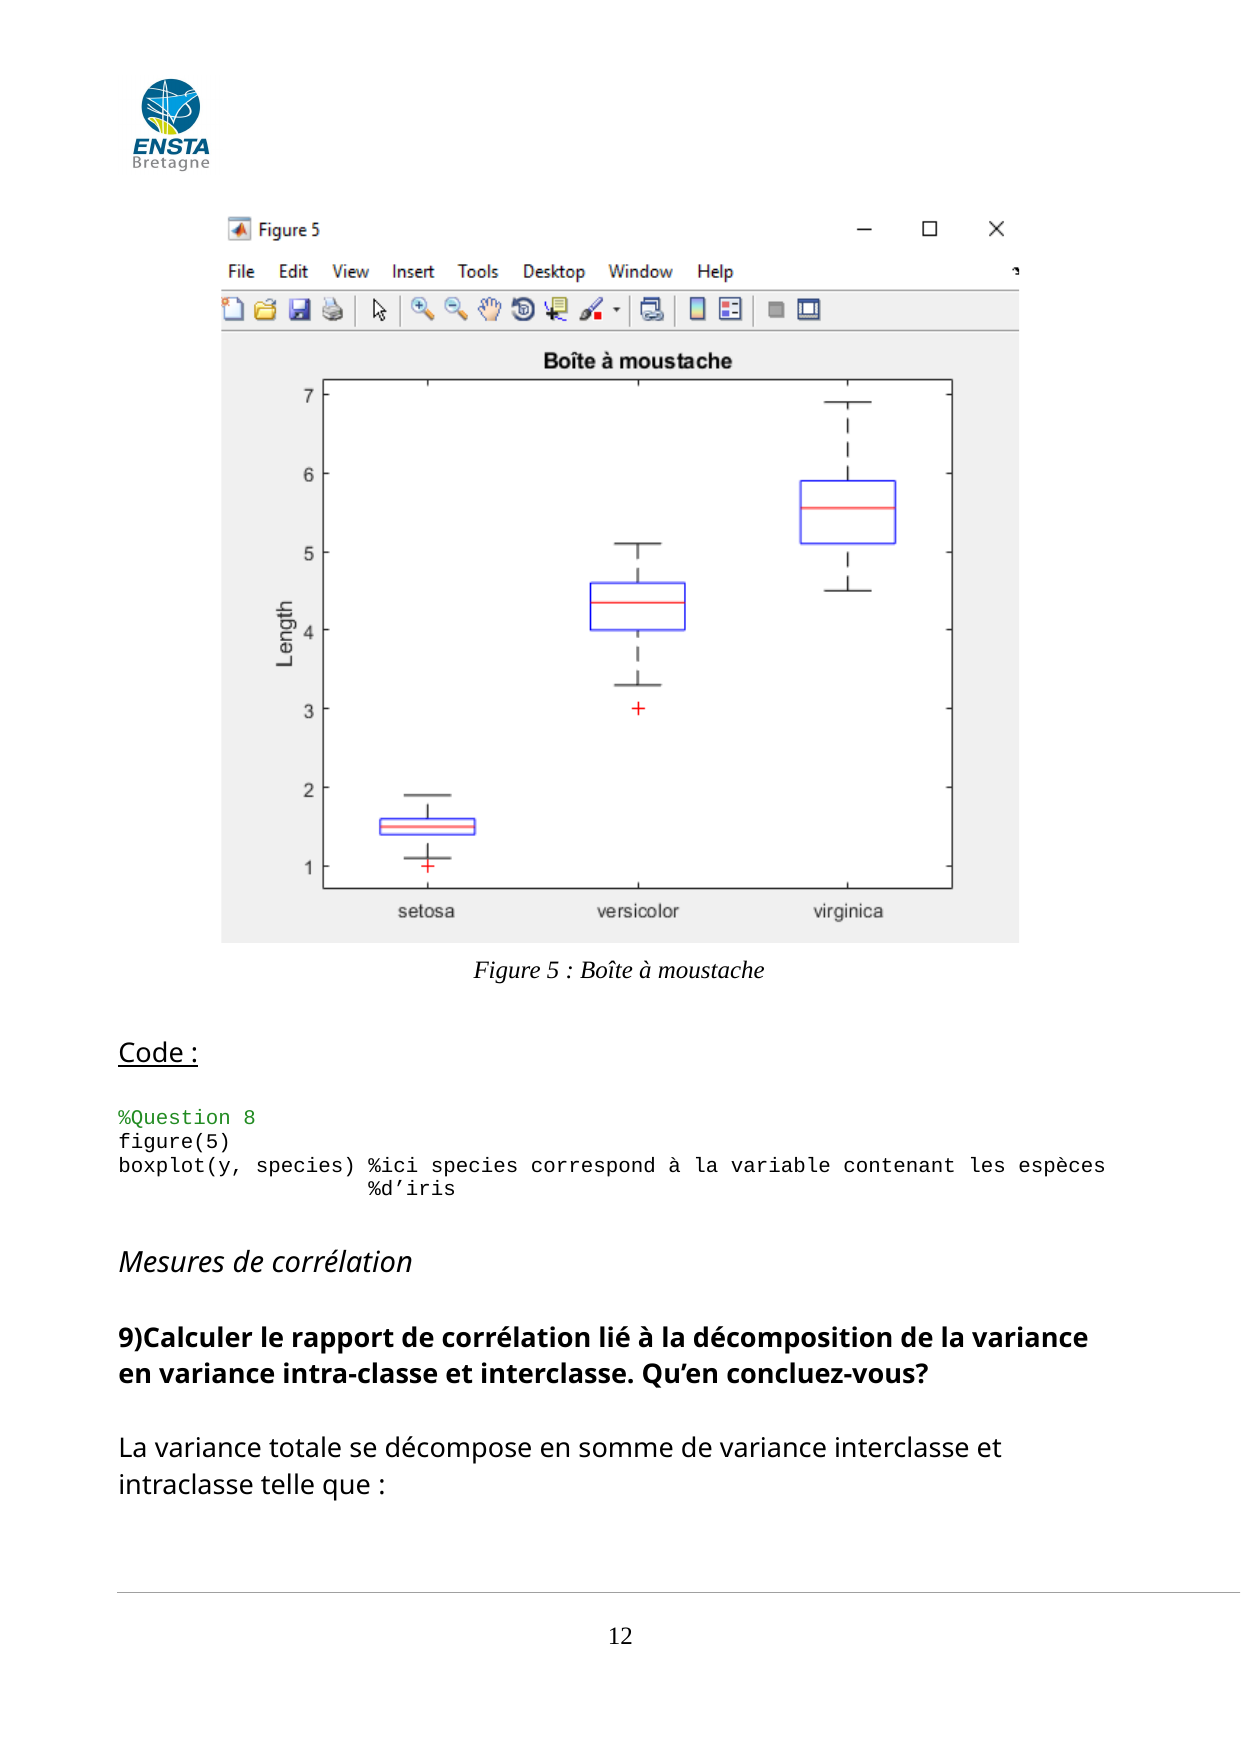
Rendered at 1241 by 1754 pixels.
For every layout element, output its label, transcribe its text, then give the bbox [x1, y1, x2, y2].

text 9)Calculer le rapport de corrélation lié à la décomposition de la variance en variance intra-classe et interclasse. Qu’en concluez-vous? [118, 1318, 1122, 1392]
text Mesures de corrélation [118, 1242, 1122, 1281]
text figure(5) [118, 1131, 1122, 1154]
text %d’iris [118, 1178, 1122, 1202]
text Code : [118, 1033, 1122, 1070]
text Figure 5 : Boîte à moustache [118, 955, 1122, 984]
text %Question 8 [118, 1107, 1122, 1131]
text boxplot(y, species) %ici species correspond à la variable contenant les espèces [118, 1154, 1122, 1178]
text La variance totale se décompose en somme de variance interclasse et intraclasse telle que : [118, 1429, 1122, 1502]
